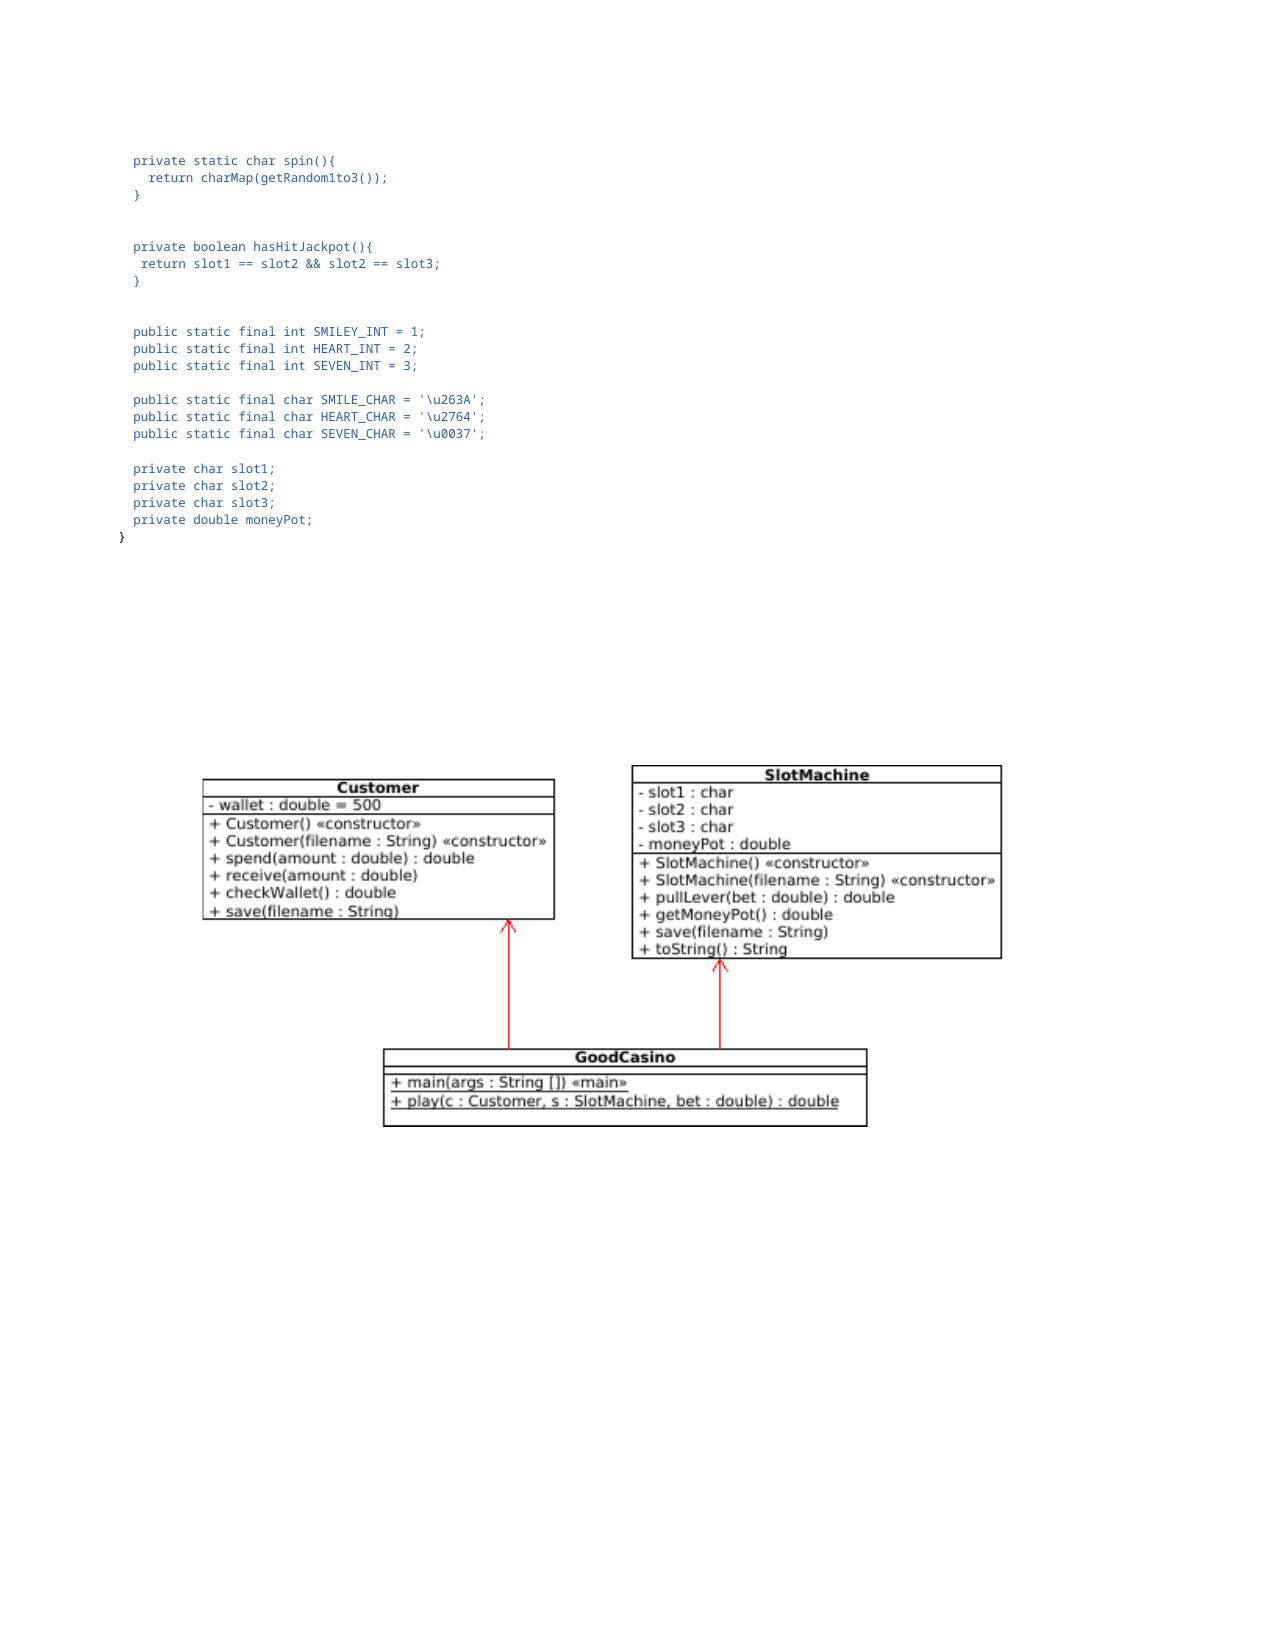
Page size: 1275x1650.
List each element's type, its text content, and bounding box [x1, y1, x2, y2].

text private static char spin(){ [118, 152, 1157, 169]
text public static final char HEART_CHAR = '\u2764'; [118, 408, 1157, 426]
text private char slot3; [118, 494, 1157, 511]
text } [118, 528, 1157, 545]
picture [202, 765, 1007, 1127]
text return charMap(getRandom1to3()); [118, 169, 1157, 186]
text public static final int SMILEY_INT = 1; [118, 323, 1157, 340]
text } [118, 186, 1157, 203]
text return slot1 == slot2 && slot2 == slot3; [118, 255, 1157, 272]
text private boolean hasHitJackpot(){ [118, 238, 1157, 255]
text public static final char SEVEN_CHAR = '\u0037'; [118, 426, 1157, 443]
text private char slot2; [118, 477, 1157, 494]
text public static final char SMILE_CHAR = '\u263A'; [118, 391, 1157, 408]
text public static final int HEART_INT = 2; [118, 340, 1157, 357]
text } [118, 272, 1157, 289]
text public static final int SEVEN_INT = 3; [118, 357, 1157, 374]
text private double moneyPot; [118, 511, 1157, 528]
text private char slot1; [118, 460, 1157, 477]
